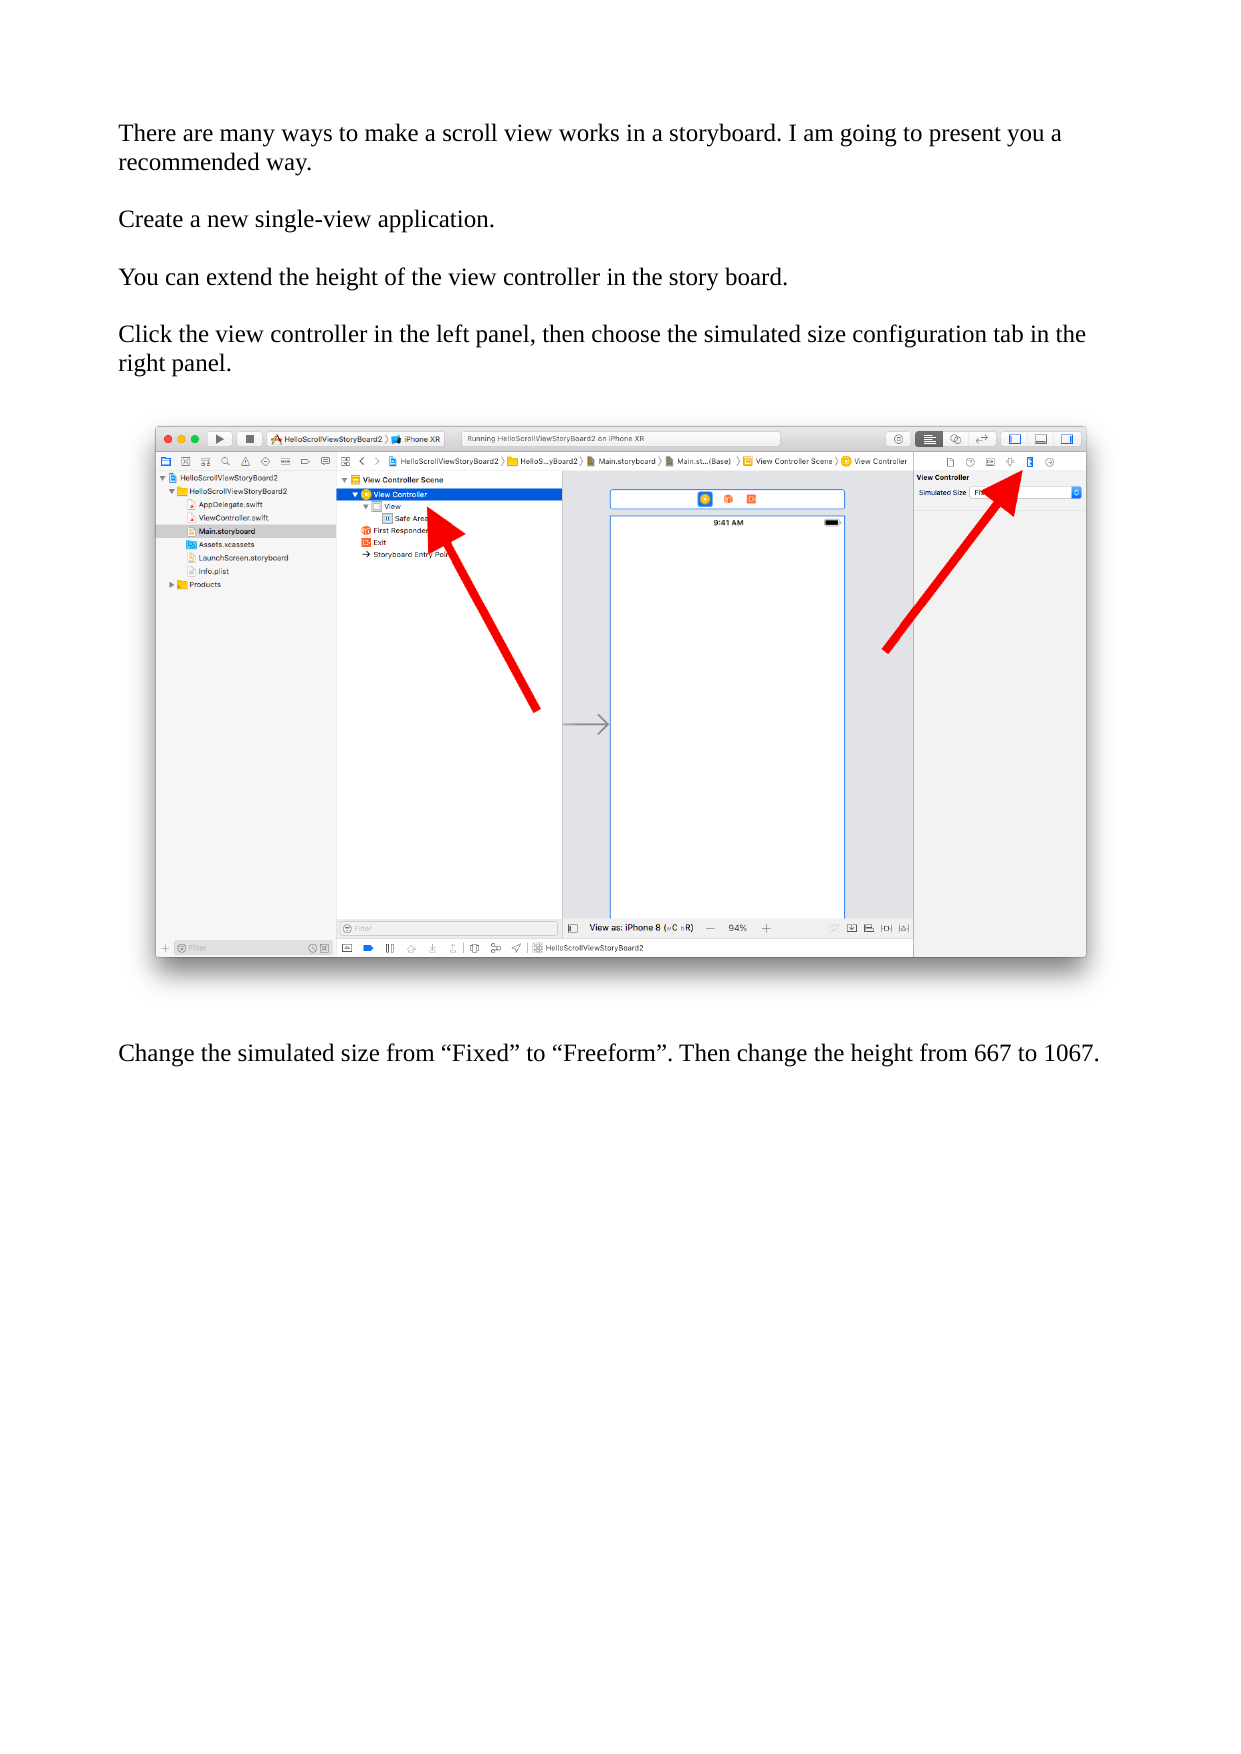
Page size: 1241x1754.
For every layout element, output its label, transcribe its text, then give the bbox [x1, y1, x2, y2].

text Change the simulated size from “Fixed” to “Freeform”. Then change the height from 667 to 1067. [118, 1038, 1122, 1067]
text Click the view controller in the left panel, then choose the simulated size configuration tab in the right panel. [118, 319, 1122, 377]
text There are many ways to make a scroll view works in a storyboard. I am going to present you a recommended way. [118, 118, 1122, 176]
text You can extend the height of the view controller in the story board. [118, 262, 1122, 291]
picture [118, 405, 1123, 1010]
text Create a new single-view application. [118, 204, 1122, 233]
